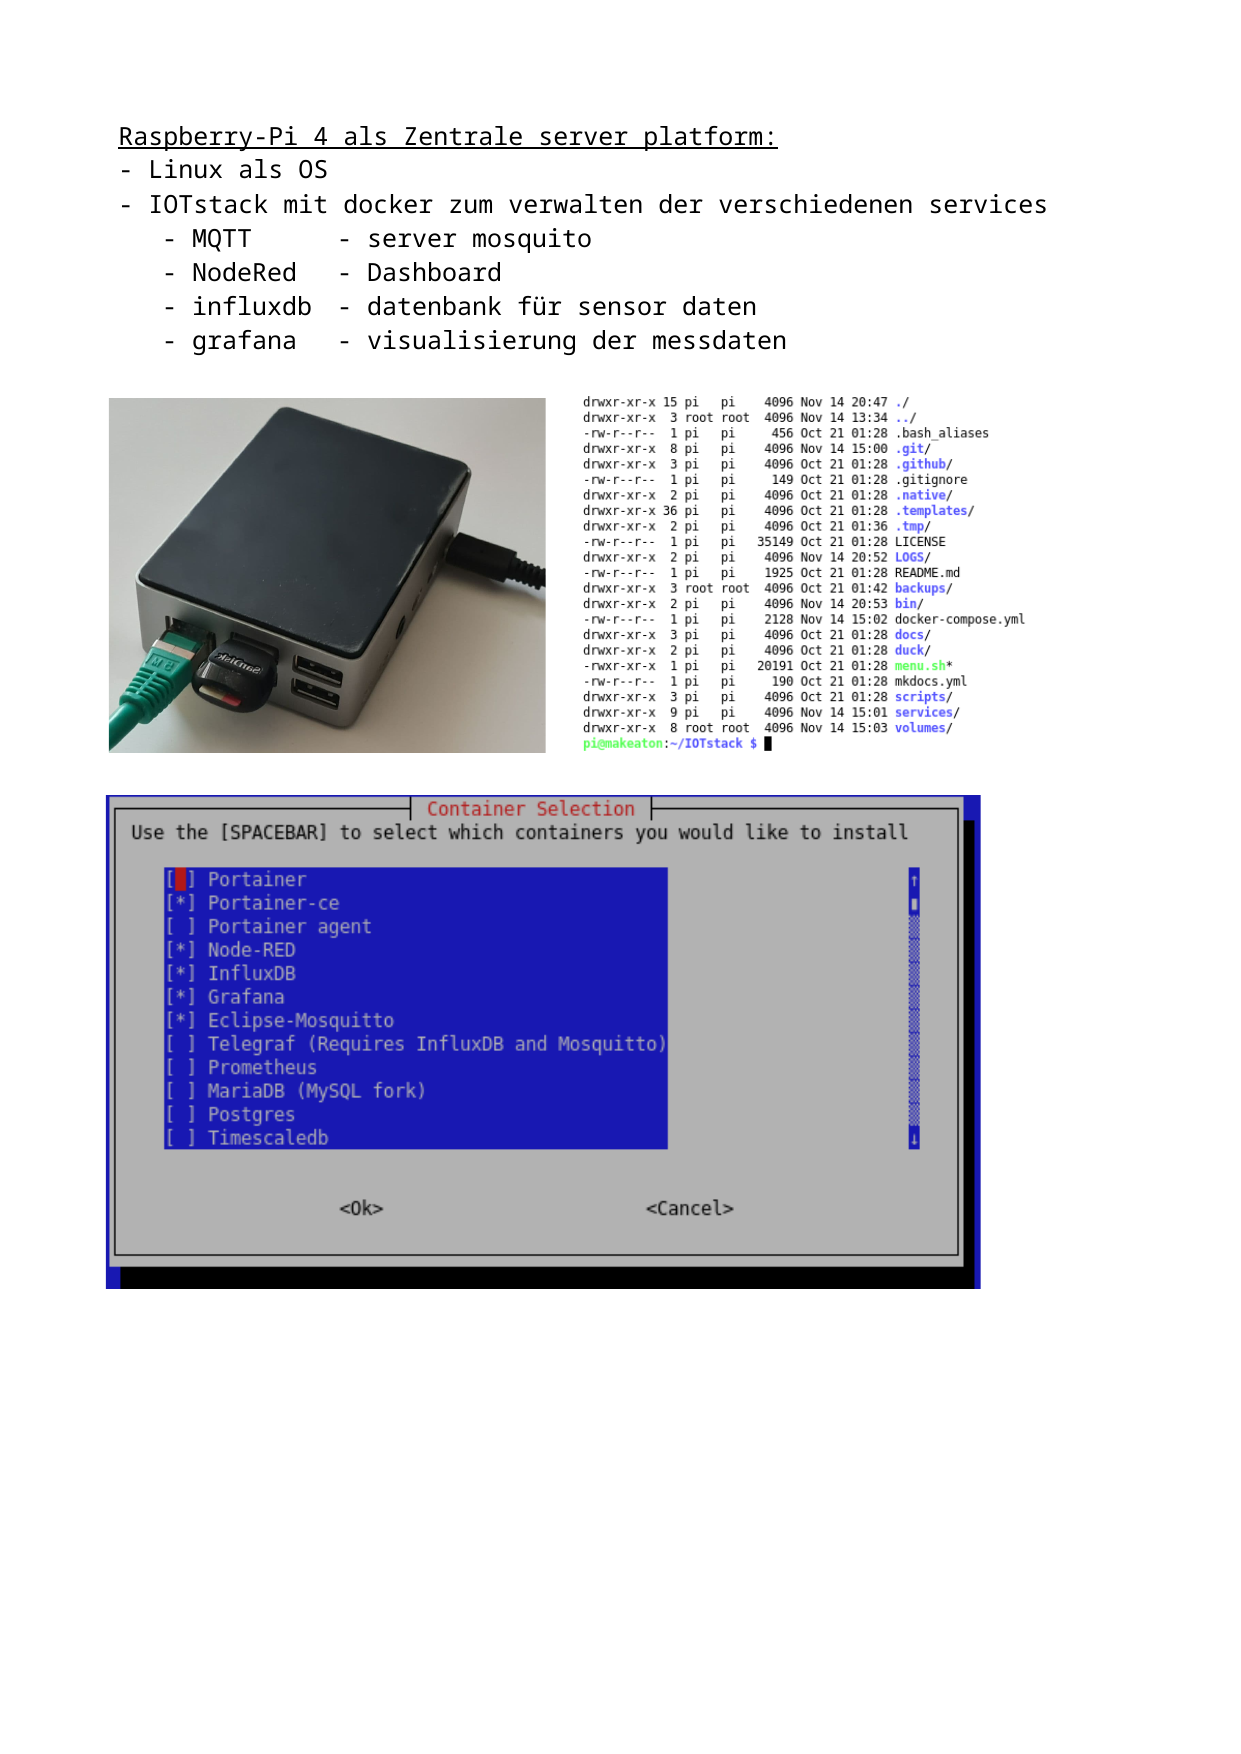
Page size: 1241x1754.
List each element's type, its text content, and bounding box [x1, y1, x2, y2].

text - Linux als OS [118, 152, 1122, 186]
text - MQTT - server mosquito [162, 220, 1122, 254]
text Raspberry-Pi 4 als Zentrale server platform: [118, 118, 1122, 152]
text - influxdb - datenbank für sensor daten [162, 288, 1122, 322]
text - grafana - visualisierung der messdaten [162, 322, 1122, 357]
picture [105, 795, 981, 1289]
text - NodeRed - Dashboard [162, 254, 1122, 288]
picture [582, 393, 1070, 755]
picture [108, 398, 546, 753]
text - IOTstack mit docker zum verwalten der verschiedenen services [118, 186, 1122, 220]
